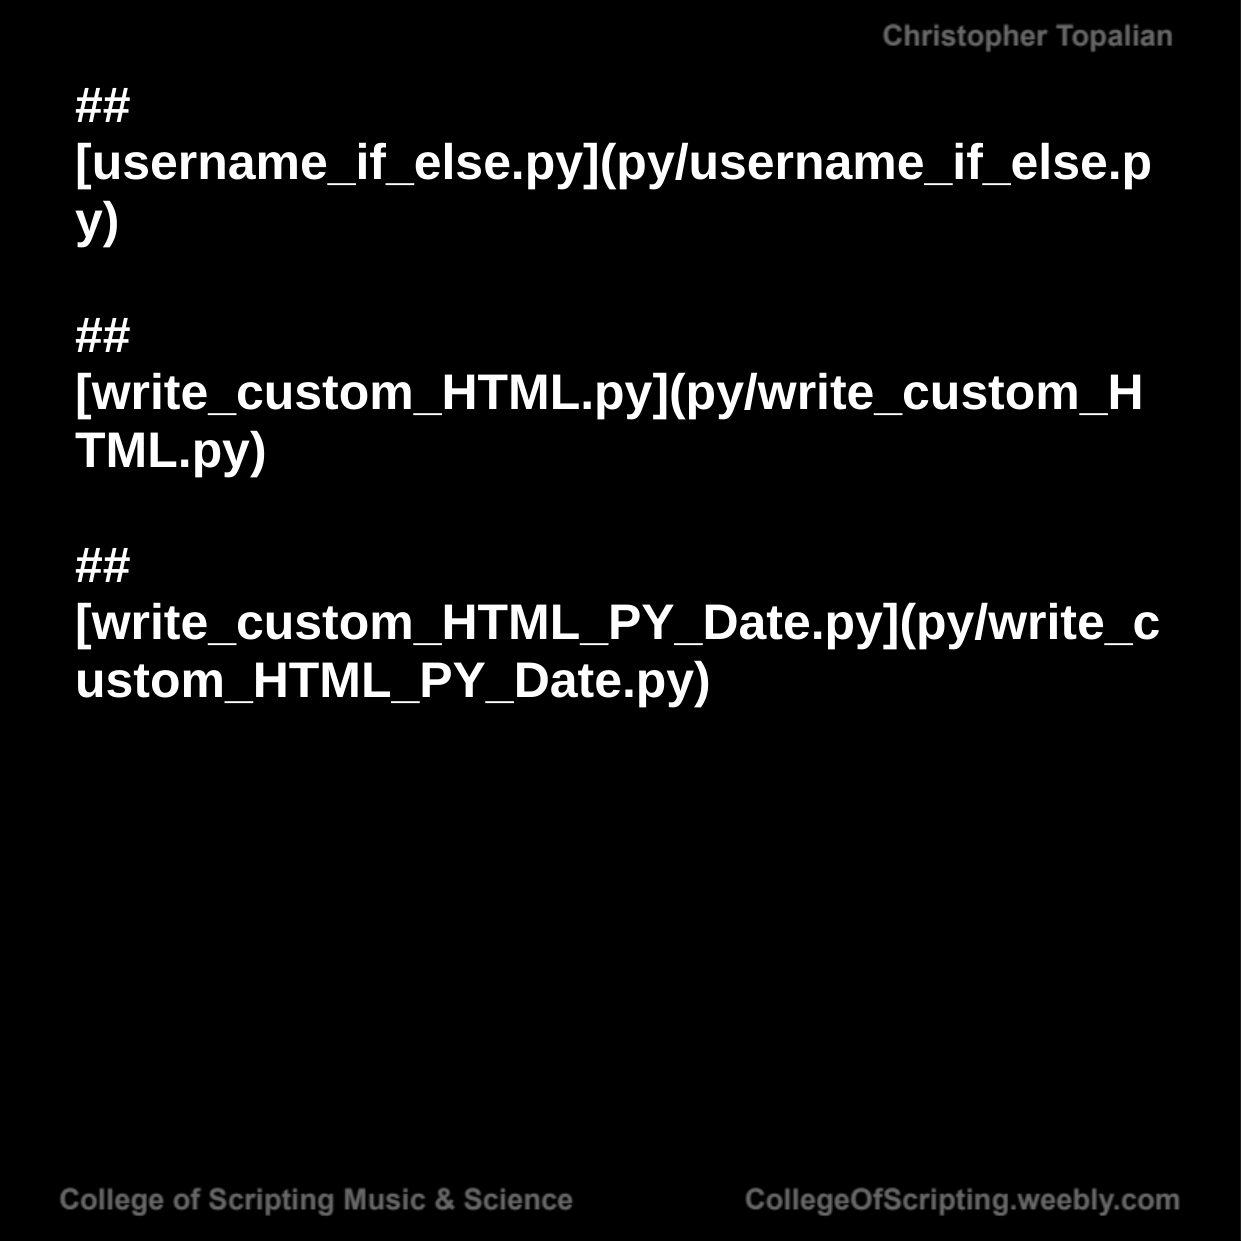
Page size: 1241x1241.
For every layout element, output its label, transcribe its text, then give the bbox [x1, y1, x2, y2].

text ## [write_custom_HTML.py](py/write_custom_HTML.py) [75, 305, 1166, 477]
text ## [write_custom_HTML_PY_Date.py](py/write_custom_HTML_PY_Date.py) [75, 535, 1166, 707]
text ## [username_if_else.py](py/username_if_else.py) [75, 75, 1166, 247]
